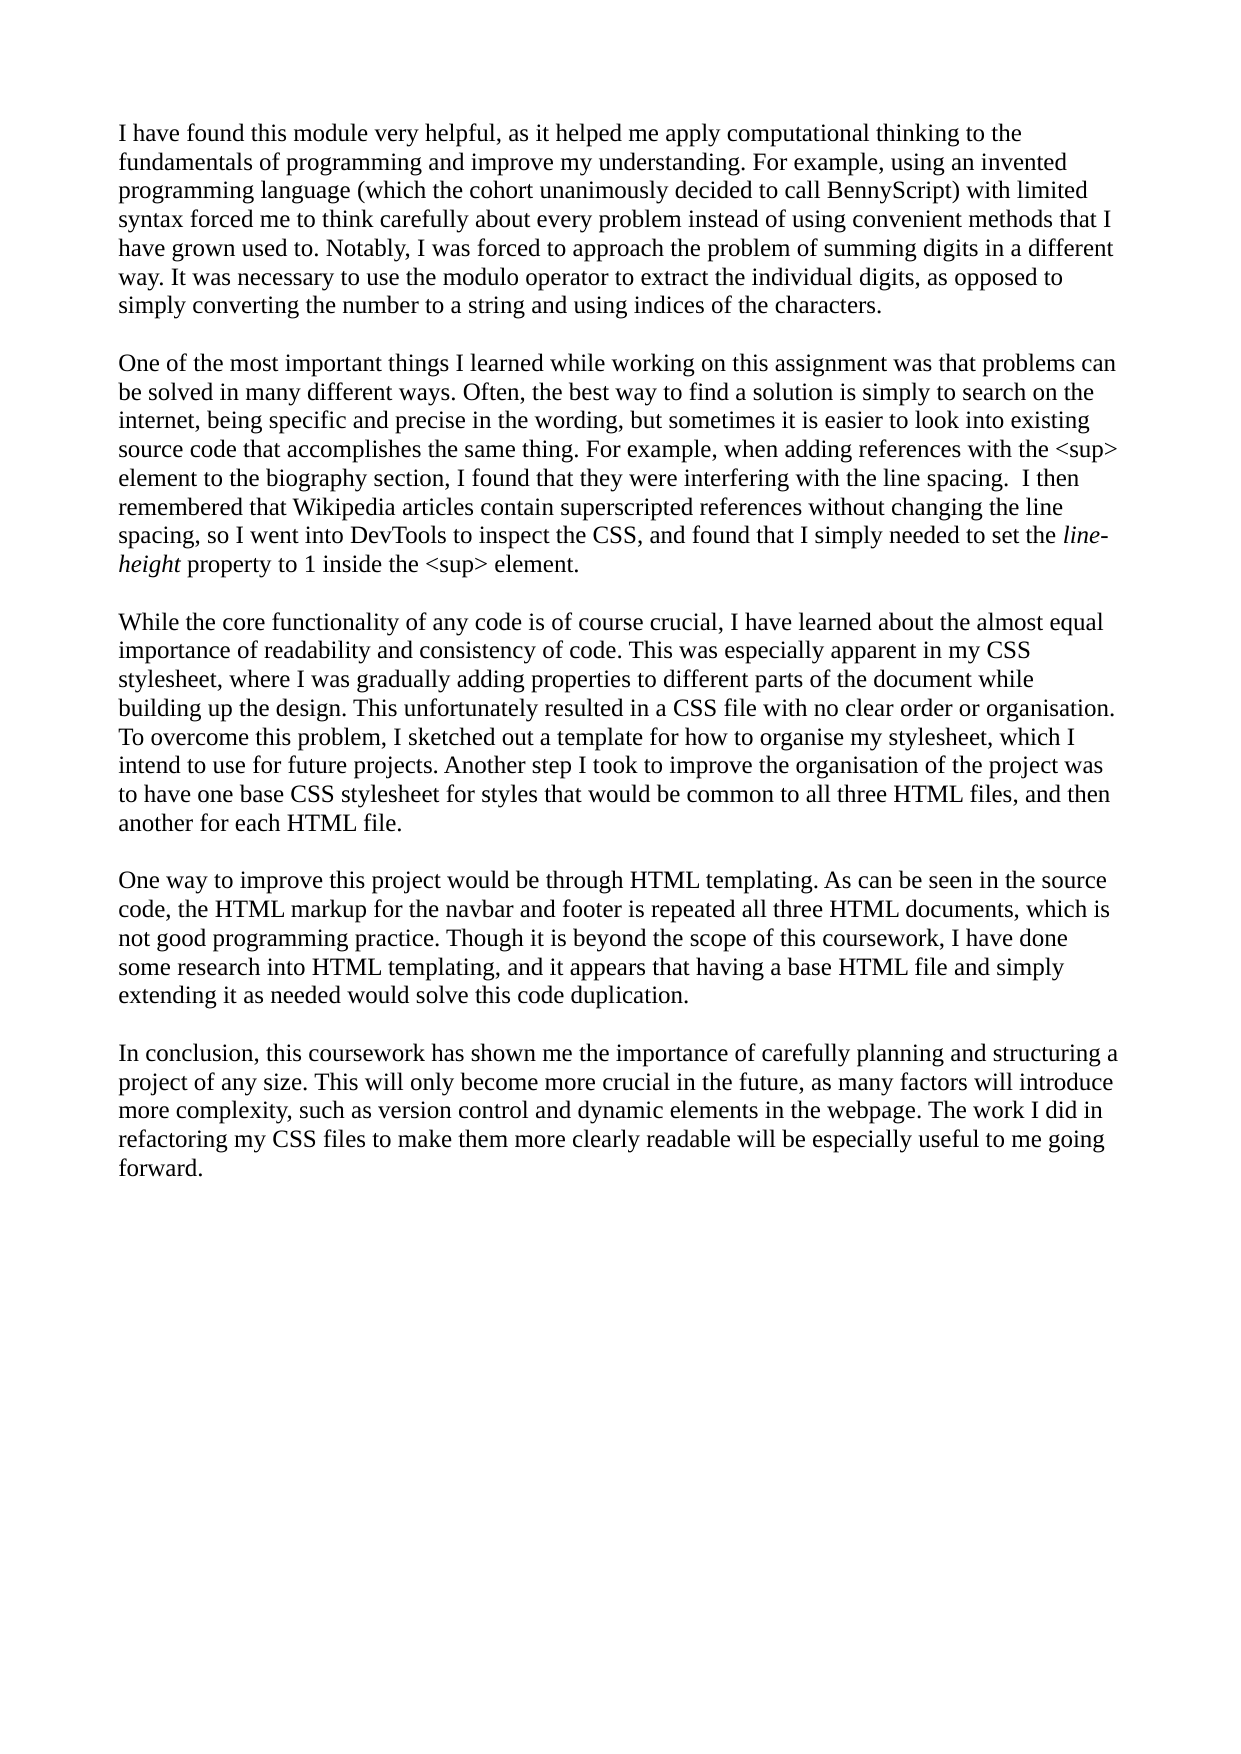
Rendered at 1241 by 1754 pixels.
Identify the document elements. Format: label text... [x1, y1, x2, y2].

text I have found this module very helpful, as it helped me apply computational thinking to the fundamentals of programming and improve my understanding. For example, using an invented programming language (which the cohort unanimously decided to call BennyScript) with limited syntax forced me to think carefully about every problem instead of using convenient methods that I have grown used to. Notably, I was forced to approach the problem of summing digits in a different way. It was necessary to use the modulo operator to extract the individual digits, as opposed to simply converting the number to a string and using indices of the characters. [118, 118, 1122, 319]
text To overcome this problem, I sketched out a template for how to organise my stylesheet, which I intend to use for future projects. Another step I took to improve the organisation of the project was to have one base CSS stylesheet for styles that would be common to all three HTML files, and then another for each HTML file. [118, 722, 1122, 837]
text One of the most important things I learned while working on this assignment was that problems can be solved in many different ways. Often, the best way to find a solution is simply to search on the internet, being specific and precise in the wording, but sometimes it is easier to look into existing source code that accomplishes the same thing. For example, when adding references with the <sup> element to the biography section, I found that they were interfering with the line spacing. I then remembered that Wikipedia articles contain superscripted references without changing the line spacing, so I went into DevTools to inspect the CSS, and found that I simply needed to set the line-height property to 1 inside the <sup> element. [118, 348, 1122, 578]
text One way to improve this project would be through HTML templating. As can be seen in the source code, the HTML markup for the navbar and footer is repeated all three HTML documents, which is not good programming practice. Though it is beyond the scope of this coursework, I have done some research into HTML templating, and it appears that having a base HTML file and simply extending it as needed would solve this code duplication. [118, 866, 1122, 1009]
text In conclusion, this coursework has shown me the importance of carefully planning and structuring a project of any size. This will only become more crucial in the future, as many factors will introduce more complexity, such as version control and dynamic elements in the webpage. The work I did in refactoring my CSS files to make them more clearly readable will be especially useful to me going forward. [118, 1038, 1122, 1182]
text While the core functionality of any code is of course crucial, I have learned about the almost equal importance of readability and consistency of code. This was especially apparent in my CSS stylesheet, where I was gradually adding properties to different parts of the document while building up the design. This unfortunately resulted in a CSS file with no clear order or organisation. [118, 607, 1122, 722]
